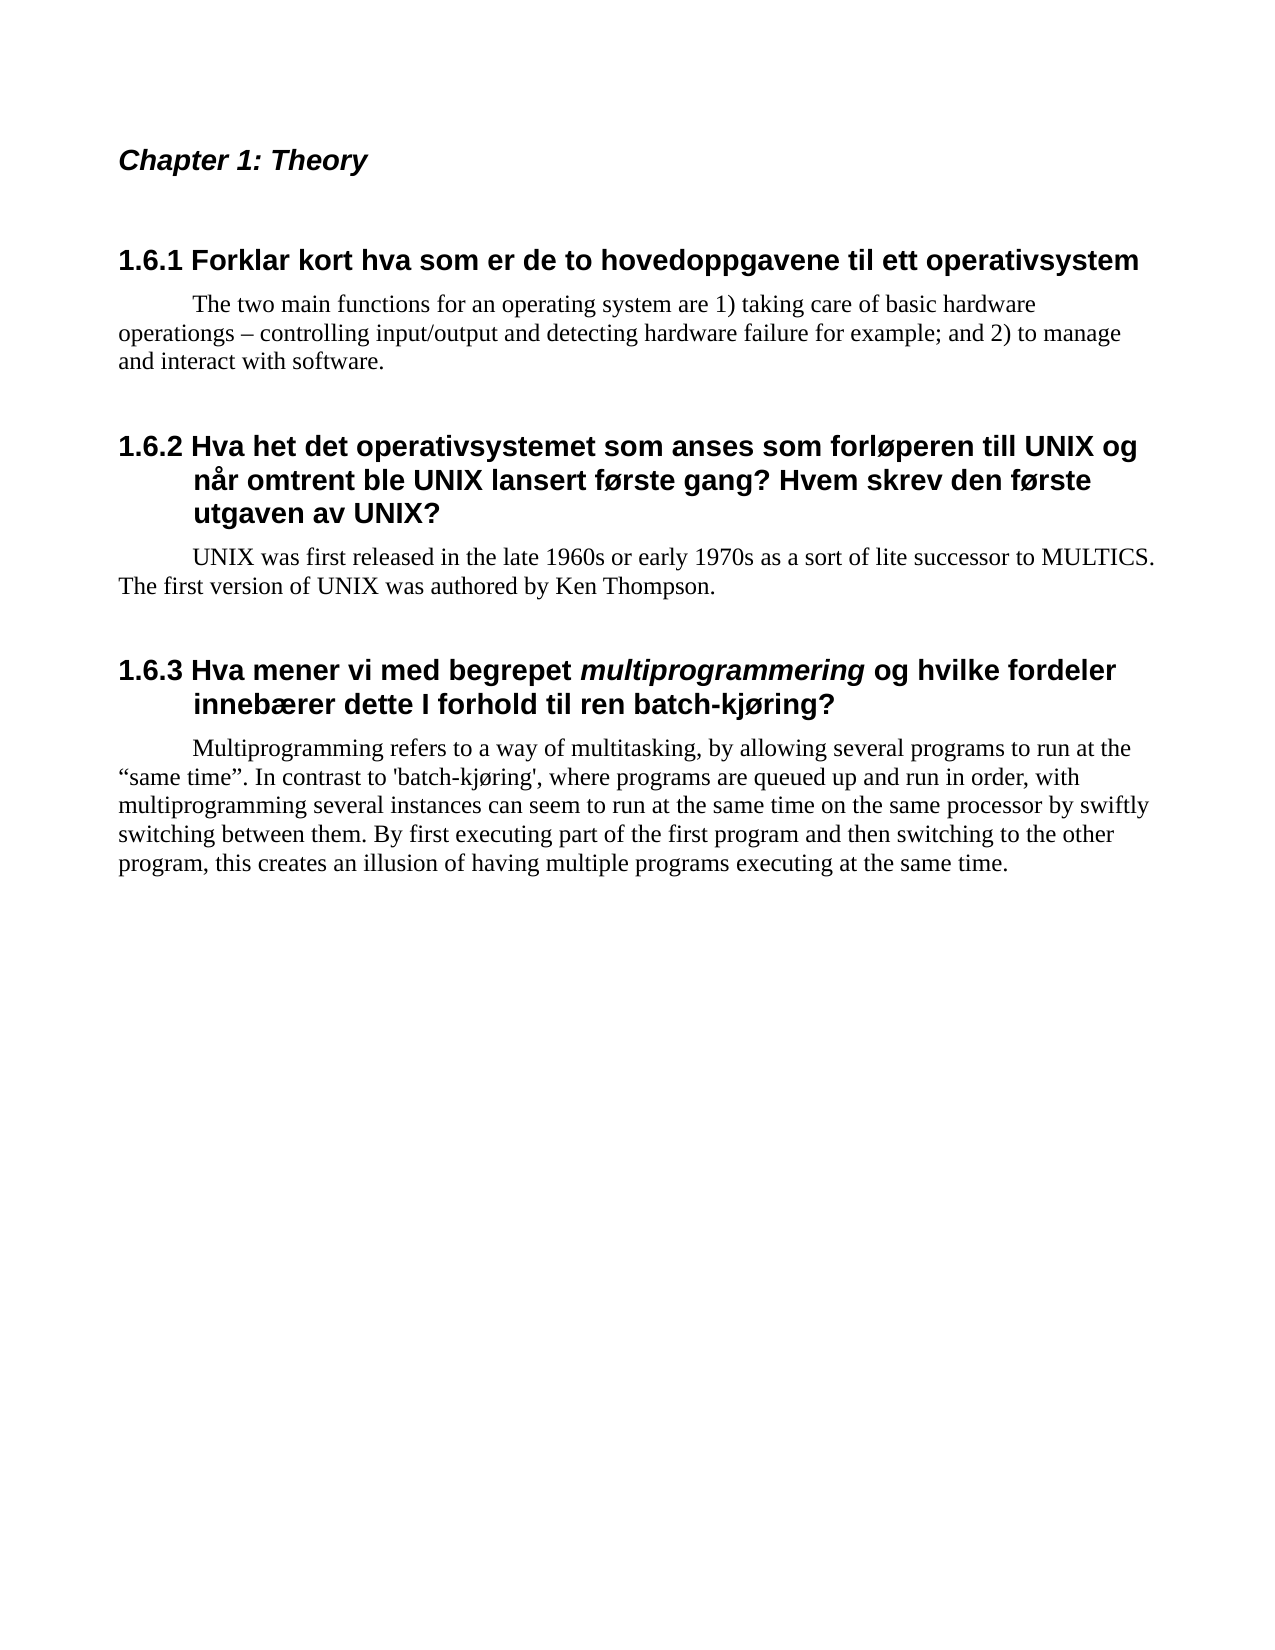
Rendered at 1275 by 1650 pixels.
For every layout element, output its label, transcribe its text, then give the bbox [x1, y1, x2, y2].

subtitle 1.6.3 Hva mener vi med begrepet multiprogrammering og hvilke fordeler innebærer dette I forhold til ren batch-kjøring? [118, 653, 1157, 720]
subtitle 1.6.2 Hva het det operativsystemet som anses som forløperen till UNIX og når omtrent ble UNIX lansert første gang? Hvem skrev den første utgaven av UNIX? [118, 429, 1157, 529]
subtitle 1.6.1 Forklar kort hva som er de to hovedoppgavene til ett operativsystem [118, 243, 1157, 276]
text The two main functions for an operating system are 1) taking care of basic hardware operationgs – controlling input/output and detecting hardware failure for example; and 2) to manage and interact with software. [118, 289, 1157, 375]
text Multiprogramming refers to a way of multitasking, by allowing several programs to run at the “same time”. In contrast to 'batch-kjøring', where programs are queued up and run in order, with multiprogramming several instances can seem to run at the same time on the same processor by swiftly switching between them. By first executing part of the first program and then switching to the other program, this creates an illusion of having multiple programs executing at the same time. [118, 733, 1157, 877]
text UNIX was first released in the late 1960s or early 1970s as a sort of lite successor to MULTICS. The first version of UNIX was authored by Ken Thompson. [118, 542, 1157, 599]
subtitle Chapter 1: Theory [118, 143, 1157, 177]
